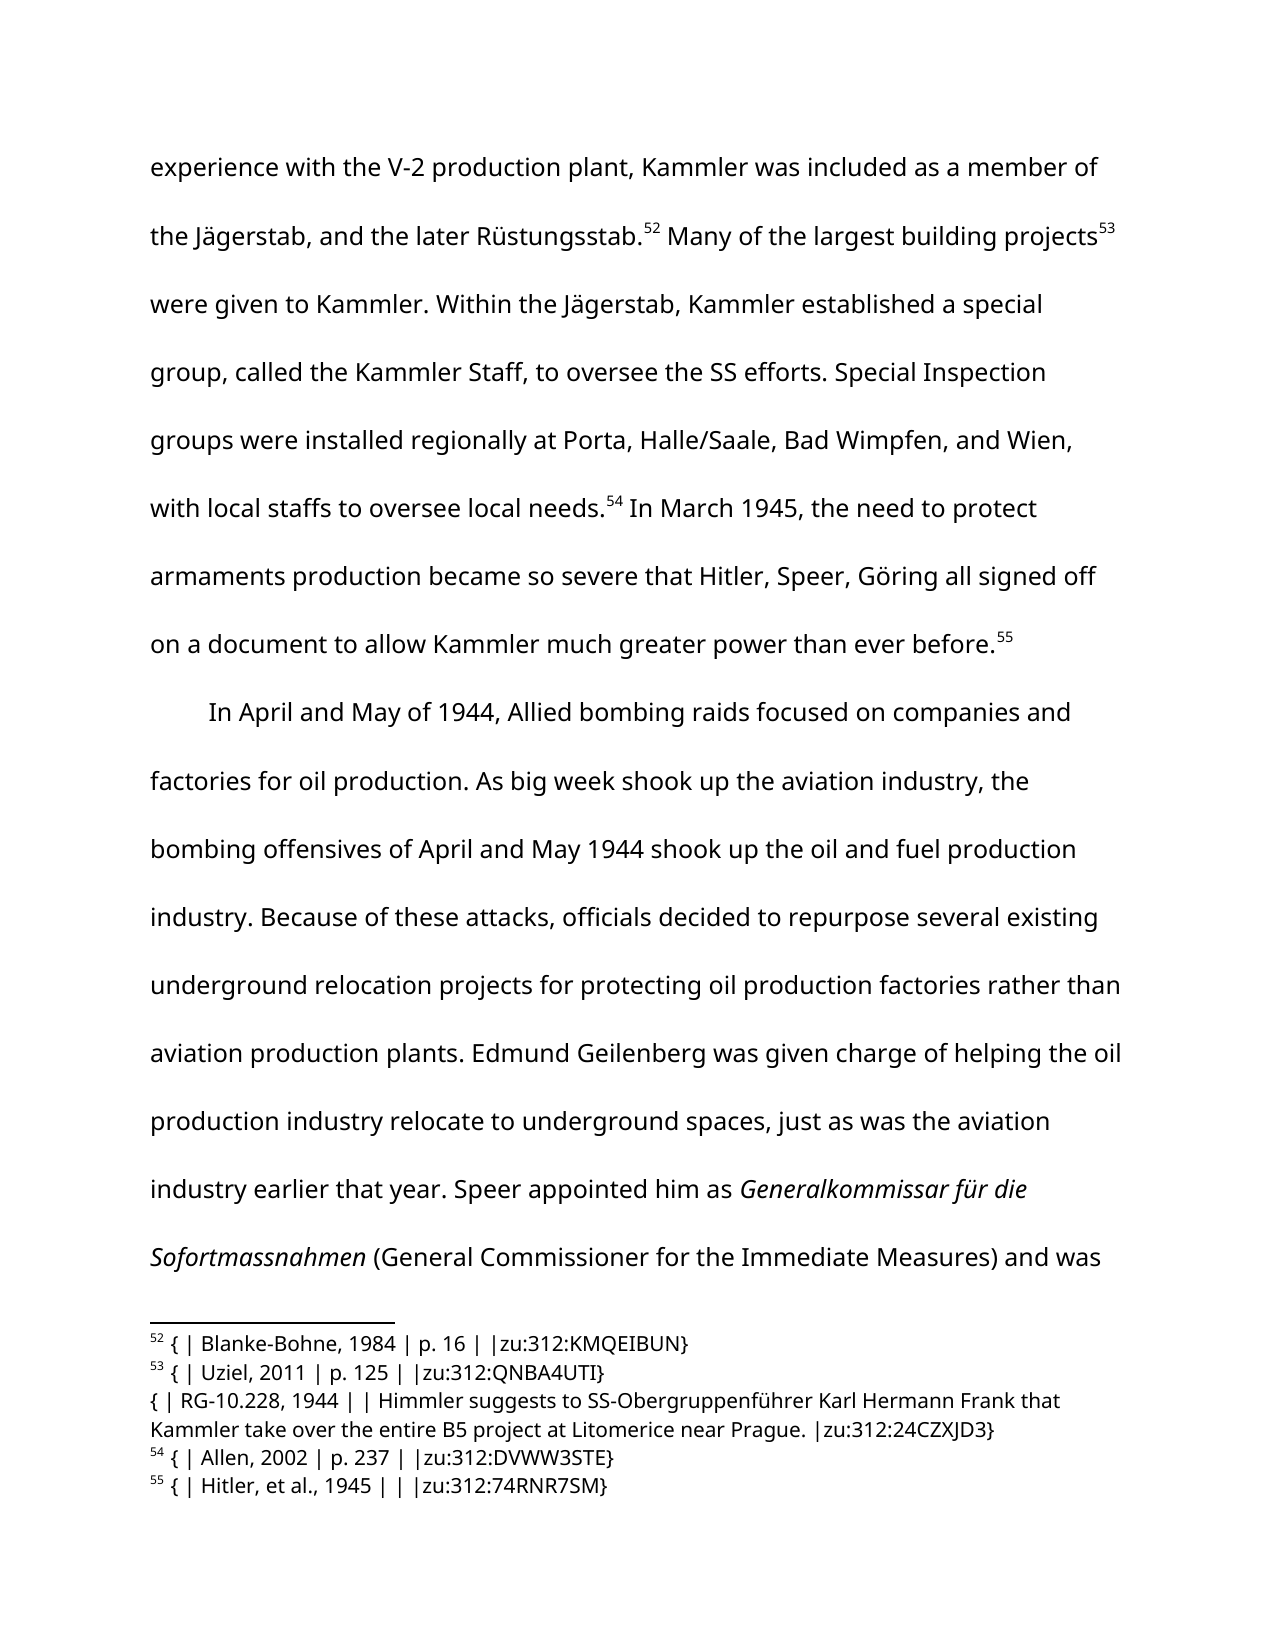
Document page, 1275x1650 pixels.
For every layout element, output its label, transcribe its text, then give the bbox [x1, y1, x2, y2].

text { | Hitler, et al., 1945 | | |zu:312:74RNR7SM} [150, 1472, 1125, 1500]
text { | Uziel, 2011 | p. 125 | |zu:312:QNBA4UTI} [150, 1358, 1125, 1386]
text { | Blanke-Bohne, 1984 | p. 16 | |zu:312:KMQEIBUN} [150, 1329, 1125, 1358]
text In April and May of 1944, Allied bombing raids focused on companies and factories for oil production. As big week shook up the aviation industry, the bombing offensives of April and May 1944 shook up the oil and fuel production industry. Because of these attacks, officials decided to repurpose several existing underground relocation projects for protecting oil production factories rather than aviation production plants. Edmund Geilenberg was given charge of helping the oil production industry relocate to underground spaces, just as was the aviation industry earlier that year. Speer appointed him as Generalkommissar für die Sofortmassnahmen (General Commissioner for the Immediate Measures) and was [150, 695, 1125, 1274]
text experience with the V-2 production plant, Kammler was included as a member of the Jägerstab, and the later Rüstungsstab. Many of the largest building projects were given to Kammler. Within the Jägerstab, Kammler established a special group, called the Kammler Staff, to oversee the SS efforts. Special Inspection groups were installed regionally at Porta, Halle/Saale, Bad Wimpfen, and Wien, with local staffs to oversee local needs. In March 1945, the need to protect armaments production became so severe that Hitler, Speer, Göring all signed off on a document to allow Kammler much greater power than ever before. [150, 150, 1125, 661]
text { | Allen, 2002 | p. 237 | |zu:312:DVWW3STE} [150, 1443, 1125, 1472]
text { | RG-10.228, 1944 | | Himmler suggests to SS-Obergruppenführer Karl Hermann Frank that Kammler take over the entire B5 project at Litomerice near Prague. |zu:312:24CZXJD3} [150, 1386, 1125, 1443]
